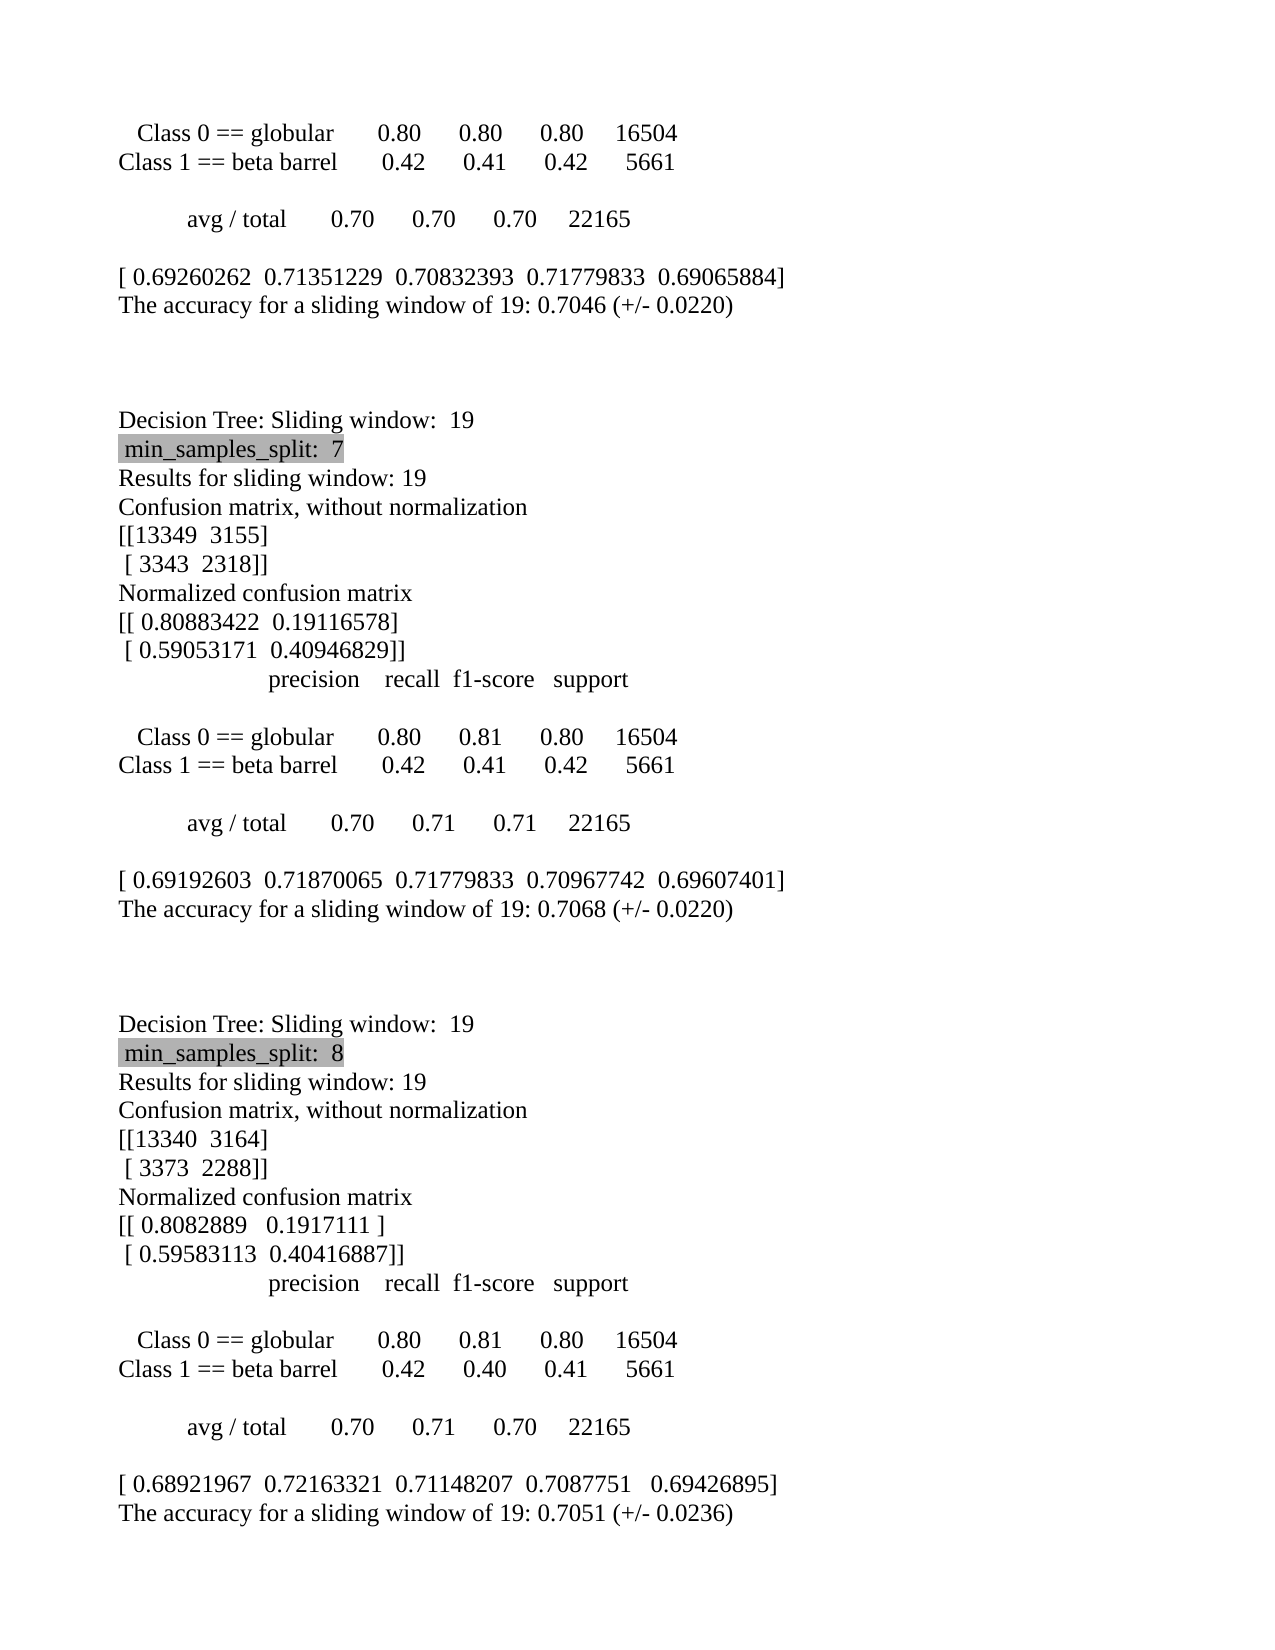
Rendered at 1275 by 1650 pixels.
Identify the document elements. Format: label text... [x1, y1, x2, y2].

text [[13349 3155] [118, 521, 1157, 549]
text precision recall f1-score support [118, 664, 1157, 693]
text avg / total 0.70 0.71 0.71 22165 [118, 808, 1157, 837]
text Class 1 == beta barrel 0.42 0.41 0.42 5661 [118, 147, 1157, 176]
text Results for sliding window: 19 [118, 1067, 1157, 1096]
text precision recall f1-score support [118, 1268, 1157, 1297]
text [ 0.69260262 0.71351229 0.70832393 0.71779833 0.69065884] [118, 262, 1157, 291]
text [ 0.68921967 0.72163321 0.71148207 0.7087751 0.69426895] [118, 1469, 1157, 1498]
text [ 0.59583113 0.40416887]] [118, 1239, 1157, 1268]
text avg / total 0.70 0.70 0.70 22165 [118, 204, 1157, 233]
text [ 0.69192603 0.71870065 0.71779833 0.70967742 0.69607401] [118, 866, 1157, 894]
text Decision Tree: Sliding window: 19 [118, 406, 1157, 434]
text The accuracy for a sliding window of 19: 0.7046 (+/- 0.0220) [118, 291, 1157, 319]
text Class 0 == globular 0.80 0.80 0.80 16504 [118, 118, 1157, 147]
text [ 3343 2318]] [118, 549, 1157, 578]
text [[13340 3164] [118, 1124, 1157, 1153]
text Normalized confusion matrix [118, 1182, 1157, 1211]
text Results for sliding window: 19 [118, 463, 1157, 492]
text Class 0 == globular 0.80 0.81 0.80 16504 [118, 722, 1157, 751]
text Class 1 == beta barrel 0.42 0.41 0.42 5661 [118, 751, 1157, 779]
text Class 1 == beta barrel 0.42 0.40 0.41 5661 [118, 1354, 1157, 1383]
text Confusion matrix, without normalization [118, 1096, 1157, 1124]
text [[ 0.8082889 0.1917111 ] [118, 1211, 1157, 1239]
text min_samples_split: 7 [118, 434, 1157, 463]
text [ 3373 2288]] [118, 1153, 1157, 1182]
text avg / total 0.70 0.71 0.70 22165 [118, 1412, 1157, 1441]
text [ 0.59053171 0.40946829]] [118, 636, 1157, 664]
text Class 0 == globular 0.80 0.81 0.80 16504 [118, 1326, 1157, 1354]
text Normalized confusion matrix [118, 578, 1157, 607]
text [[ 0.80883422 0.19116578] [118, 607, 1157, 636]
text The accuracy for a sliding window of 19: 0.7051 (+/- 0.0236) [118, 1498, 1157, 1527]
text The accuracy for a sliding window of 19: 0.7068 (+/- 0.0220) [118, 894, 1157, 923]
text Decision Tree: Sliding window: 19 [118, 1009, 1157, 1038]
text Confusion matrix, without normalization [118, 492, 1157, 521]
text min_samples_split: 8 [118, 1038, 1157, 1067]
